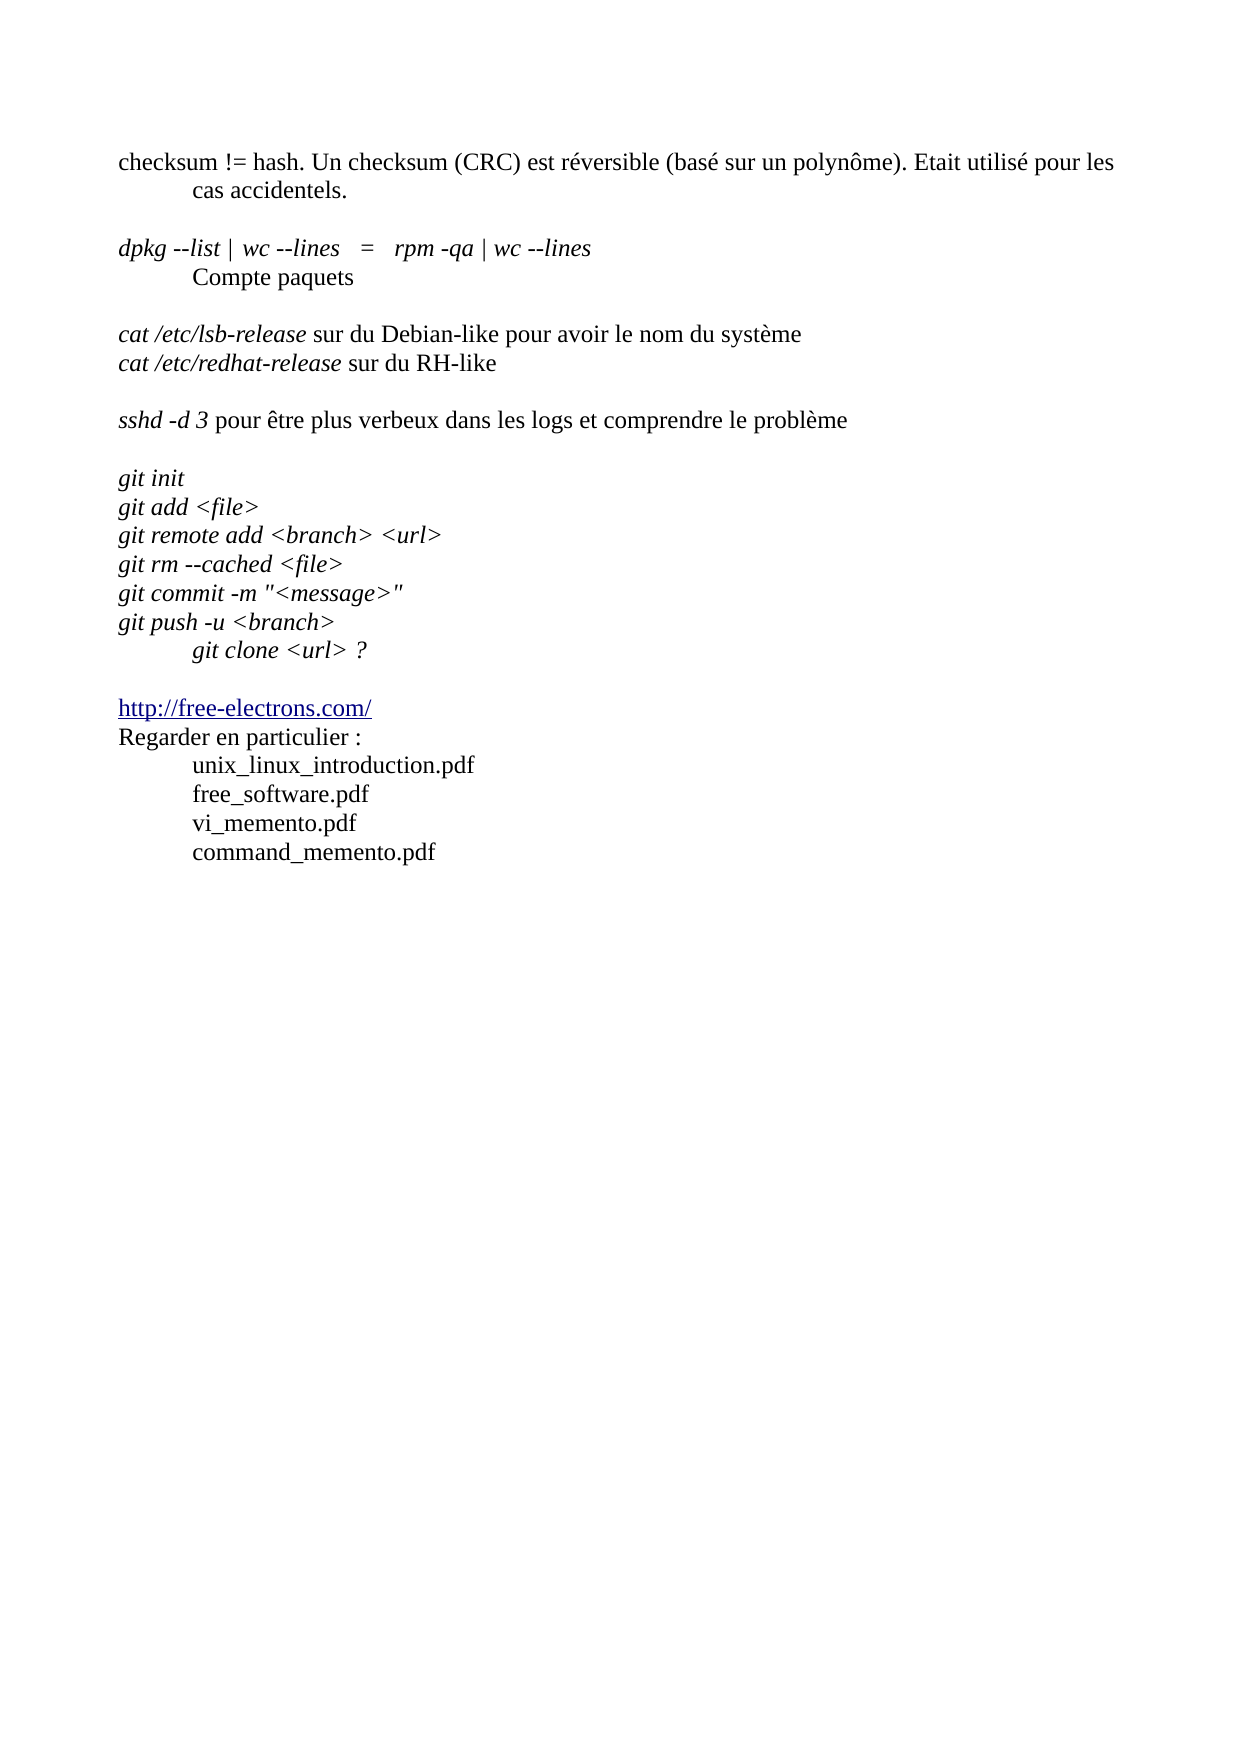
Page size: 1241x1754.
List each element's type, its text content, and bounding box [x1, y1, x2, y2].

text free_software.pdf [118, 779, 1122, 808]
text git clone <url> ? [118, 636, 1122, 664]
text git rm --cached <file> [118, 549, 1122, 578]
text sshd -d 3 pour être plus verbeux dans les logs et comprendre le problème [118, 406, 1122, 434]
text git init [118, 463, 1122, 492]
text git remote add <branch> <url> [118, 521, 1122, 549]
text Regarder en particulier : [118, 722, 1122, 751]
text git commit -m "<message>" [118, 578, 1122, 607]
text dpkg --list | wc --lines = rpm -qa | wc --lines [118, 233, 1122, 262]
text vi_memento.pdf [118, 808, 1122, 837]
text unix_linux_introduction.pdf [118, 751, 1122, 779]
text git add <file> [118, 492, 1122, 521]
text checksum != hash. Un checksum (CRC) est réversible (basé sur un polynôme). Etait utilisé pour les cas accidentels. [118, 147, 1122, 204]
text http://free-electrons.com/ [118, 693, 1122, 722]
text Compte paquets [118, 262, 1122, 291]
text command_memento.pdf [118, 837, 1122, 866]
text cat /etc/lsb-release sur du Debian-like pour avoir le nom du système [118, 319, 1122, 348]
text git push -u <branch> [118, 607, 1122, 636]
text cat /etc/redhat-release sur du RH-like [118, 348, 1122, 377]
